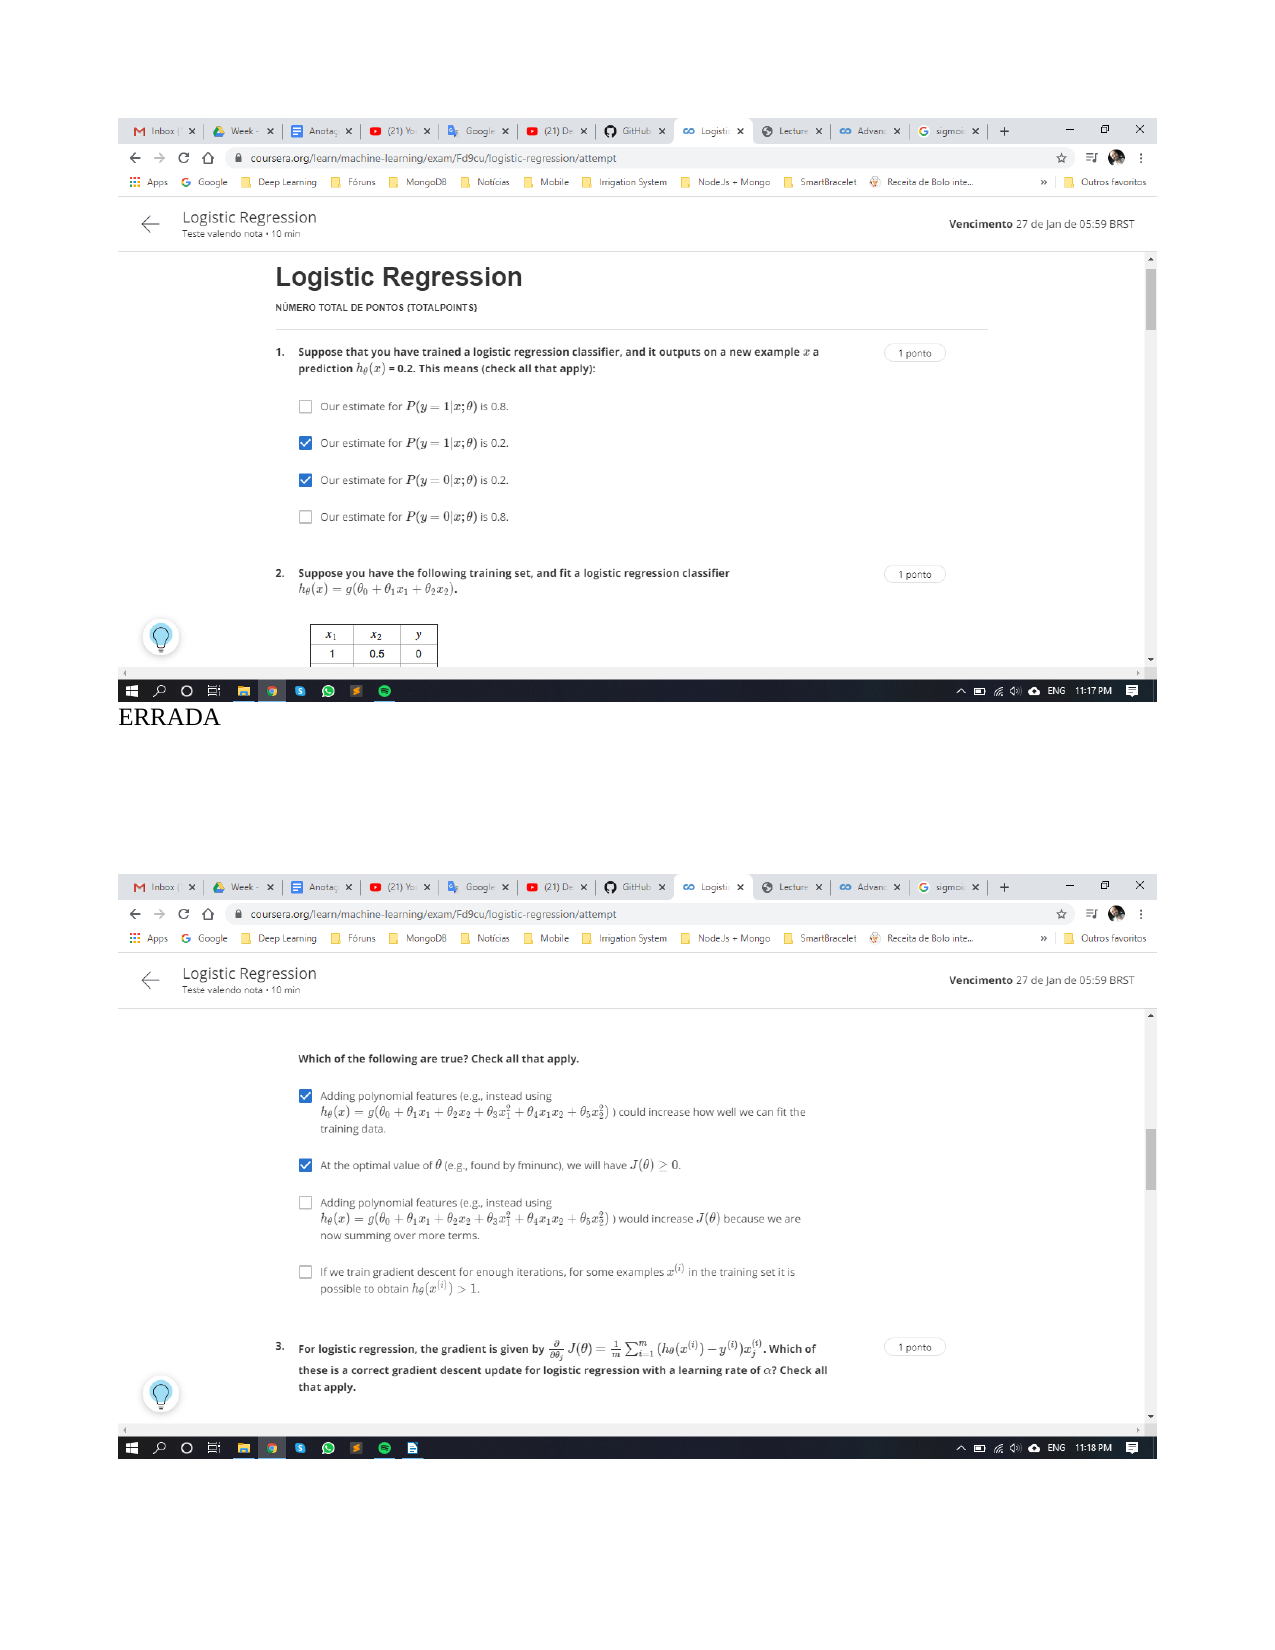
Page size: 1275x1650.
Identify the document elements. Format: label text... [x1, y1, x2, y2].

picture [118, 874, 1157, 1459]
text ERRADA [118, 702, 1157, 731]
picture [118, 118, 1157, 702]
